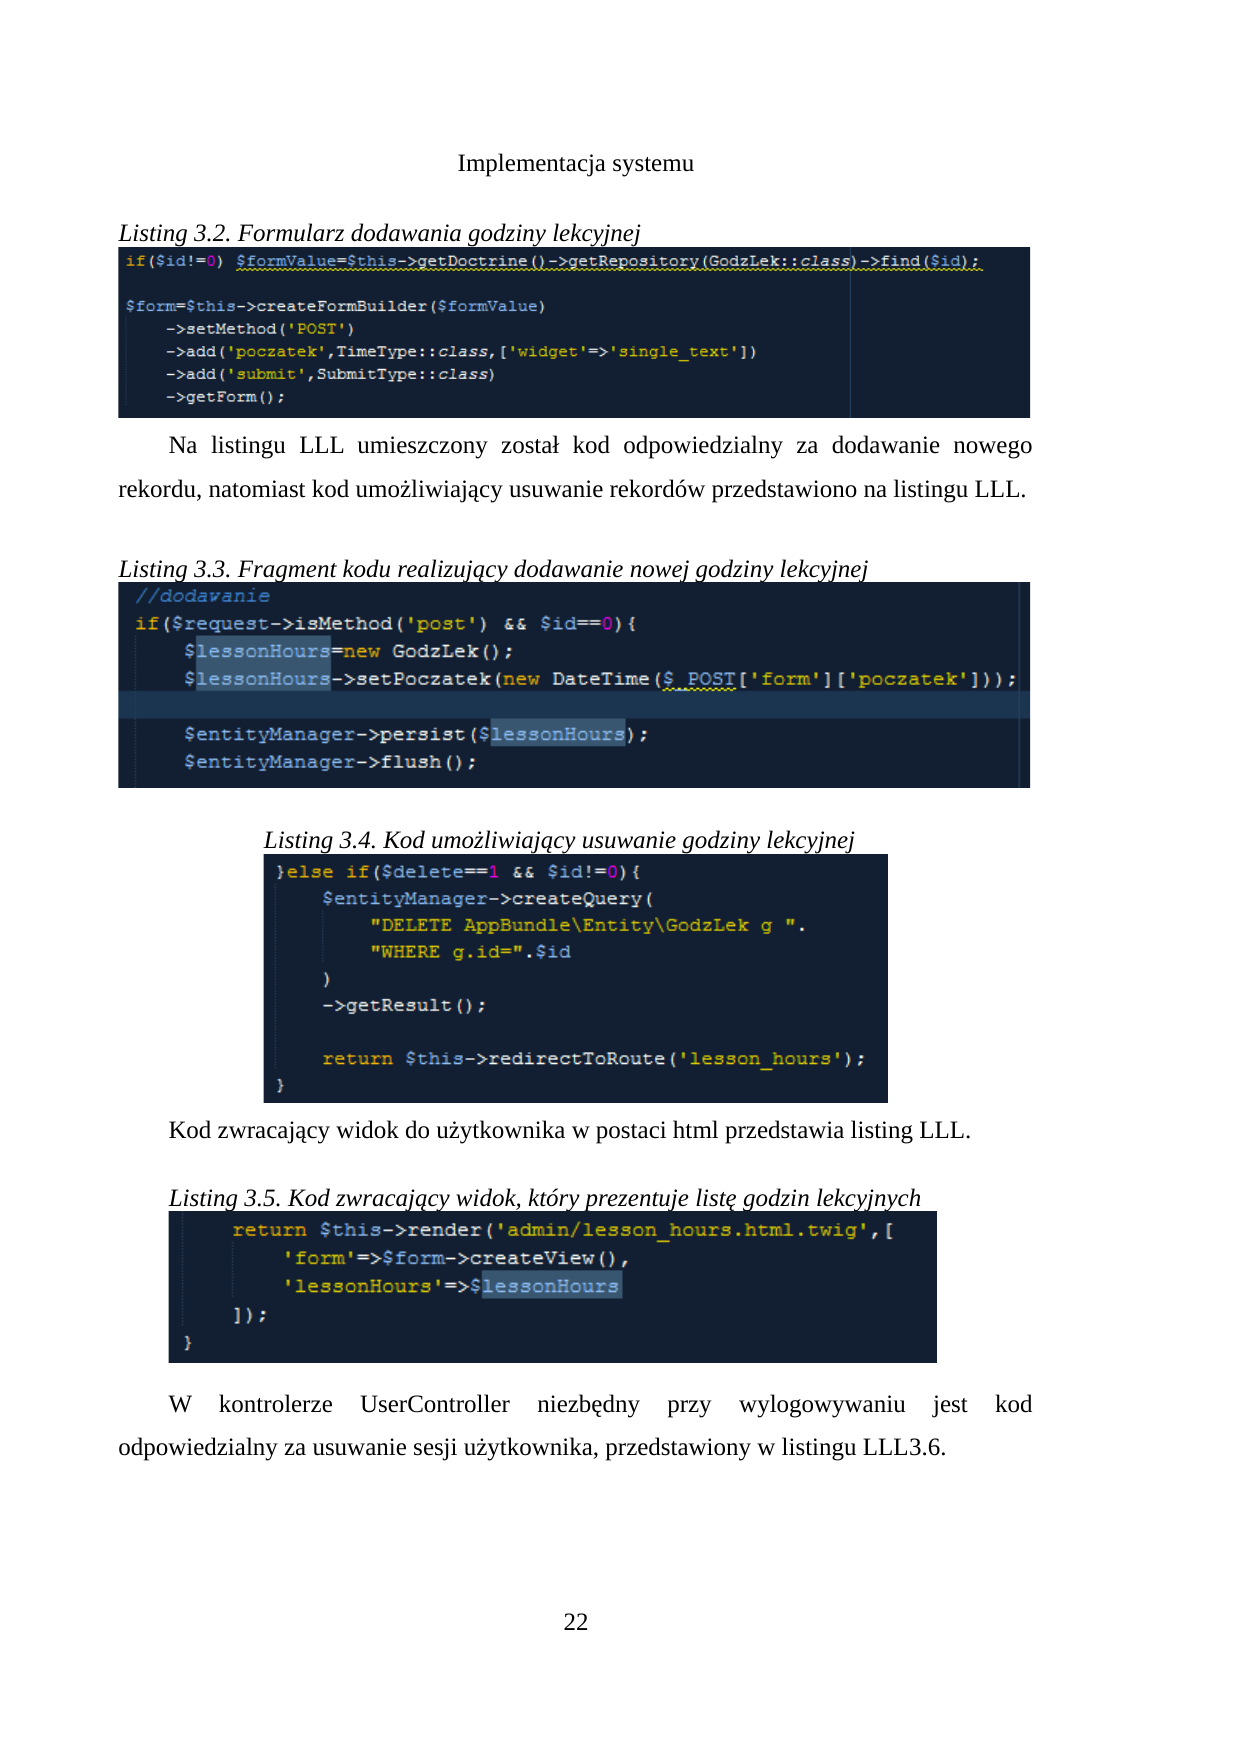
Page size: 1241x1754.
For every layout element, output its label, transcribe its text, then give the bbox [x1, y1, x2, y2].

text W kontrolerze UserController niezbędny przy wylogowywaniu jest kod odpowiedzialny za usuwanie sesji użytkownika, przedstawiony w listingu LLL3.6. [118, 1389, 1033, 1461]
list Listing 3.4. Kod umożliwiający usuwanie godziny lekcyjnej [264, 825, 888, 854]
text Na listingu LLL umieszczony został kod odpowiedzialny za dodawanie nowego rekordu, natomiast kod umożliwiający usuwanie rekordów przedstawiono na listingu LLL. [118, 431, 1033, 502]
picture [118, 582, 1030, 788]
text Kod zwracający widok do użytkownika w postaci html przedstawia listing LLL. [118, 1115, 1033, 1144]
list Listing 3.5. Kod zwracający widok, który prezentuje listę godzin lekcyjnych [168, 1183, 937, 1211]
picture [168, 1211, 937, 1363]
picture [118, 247, 1030, 418]
picture [263, 854, 888, 1103]
list Listing 3.3. Fragment kodu realizujący dodawanie nowej godziny lekcyjnej [118, 554, 1030, 582]
list Listing 3.2. Formularz dodawania godziny lekcyjnej [118, 218, 1030, 247]
